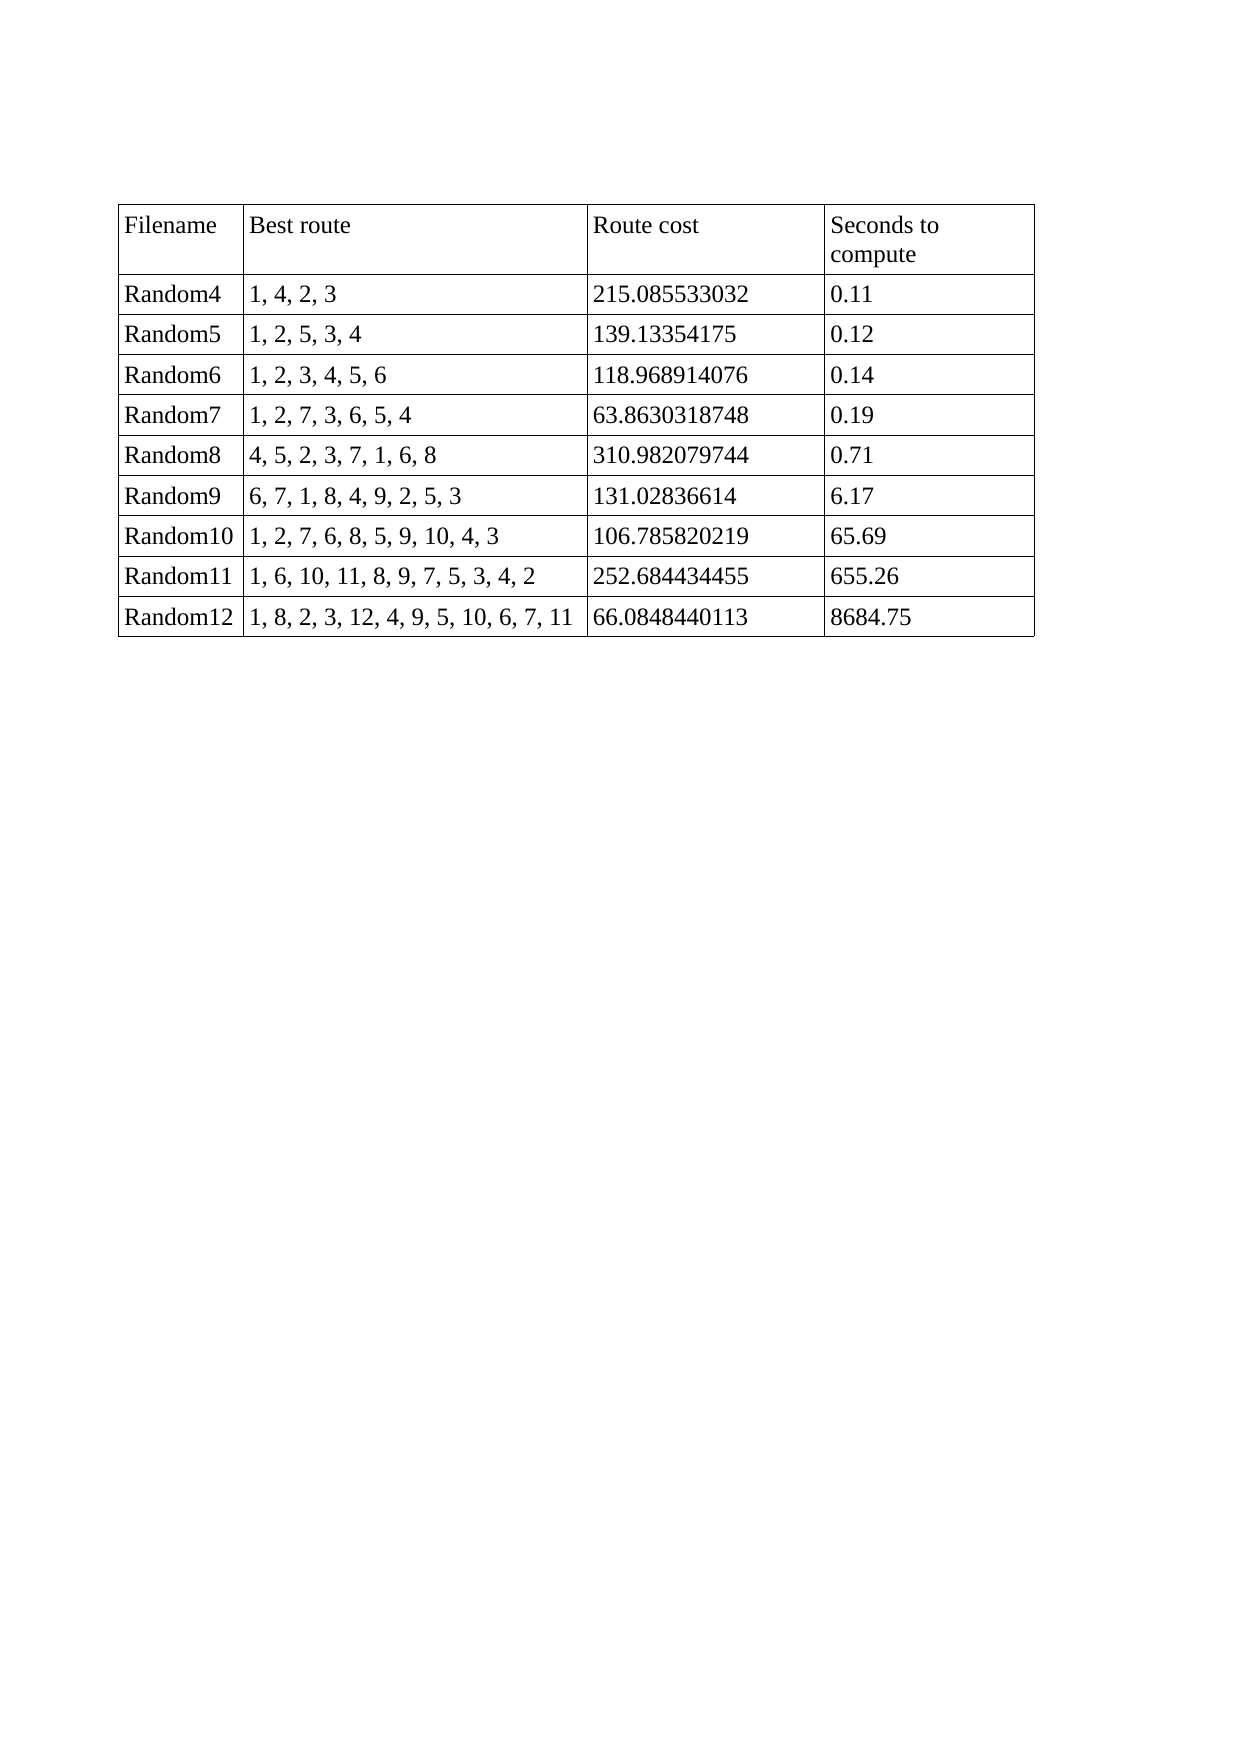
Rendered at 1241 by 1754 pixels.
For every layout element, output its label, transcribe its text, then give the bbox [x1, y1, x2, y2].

table_cell 8684.75 [825, 597, 1034, 636]
table_cell 215.085533032 [588, 275, 824, 314]
table_cell 655.26 [825, 557, 1034, 596]
table_cell 1, 2, 7, 3, 6, 5, 4 [244, 395, 587, 435]
table_header Best route [244, 205, 587, 273]
table_cell 252.684434455 [588, 557, 824, 596]
table_cell Random5 [119, 315, 243, 354]
table_cell Random4 [119, 275, 243, 314]
table_cell 1, 2, 5, 3, 4 [244, 315, 587, 354]
table_cell 0.19 [825, 395, 1034, 435]
table_cell 66.0848440113 [588, 597, 824, 636]
table_cell 6.17 [825, 476, 1034, 515]
table_cell 139.13354175 [588, 315, 824, 354]
table_cell Random11 [119, 557, 243, 596]
table_cell 106.785820219 [588, 516, 824, 556]
table_cell 0.14 [825, 355, 1034, 394]
table_cell Random9 [119, 476, 243, 515]
table_cell 65.69 [825, 516, 1034, 556]
table_cell Random6 [119, 355, 243, 394]
table_cell Random8 [119, 436, 243, 475]
table_cell Random12 [119, 597, 243, 636]
table_cell 1, 2, 7, 6, 8, 5, 9, 10, 4, 3 [244, 516, 587, 556]
table_cell 0.11 [825, 275, 1034, 314]
table_cell 310.982079744 [588, 436, 824, 475]
table_cell Random7 [119, 395, 243, 435]
table_cell 0.71 [825, 436, 1034, 475]
table_cell 118.968914076 [588, 355, 824, 394]
table_cell 4, 5, 2, 3, 7, 1, 6, 8 [244, 436, 587, 475]
table_cell 1, 4, 2, 3 [244, 275, 587, 314]
table_cell 6, 7, 1, 8, 4, 9, 2, 5, 3 [244, 476, 587, 515]
table_header Route cost [588, 205, 824, 273]
table_cell 0.12 [825, 315, 1034, 354]
table_cell 63.8630318748 [588, 395, 824, 435]
table_cell 1, 2, 3, 4, 5, 6 [244, 355, 587, 394]
table_header Filename [119, 205, 243, 273]
table_cell 131.02836614 [588, 476, 824, 515]
table_header Seconds to compute [825, 205, 1034, 273]
table_cell 1, 6, 10, 11, 8, 9, 7, 5, 3, 4, 2 [244, 557, 587, 596]
table_cell 1, 8, 2, 3, 12, 4, 9, 5, 10, 6, 7, 11 [244, 597, 587, 636]
table_cell Random10 [119, 516, 243, 556]
